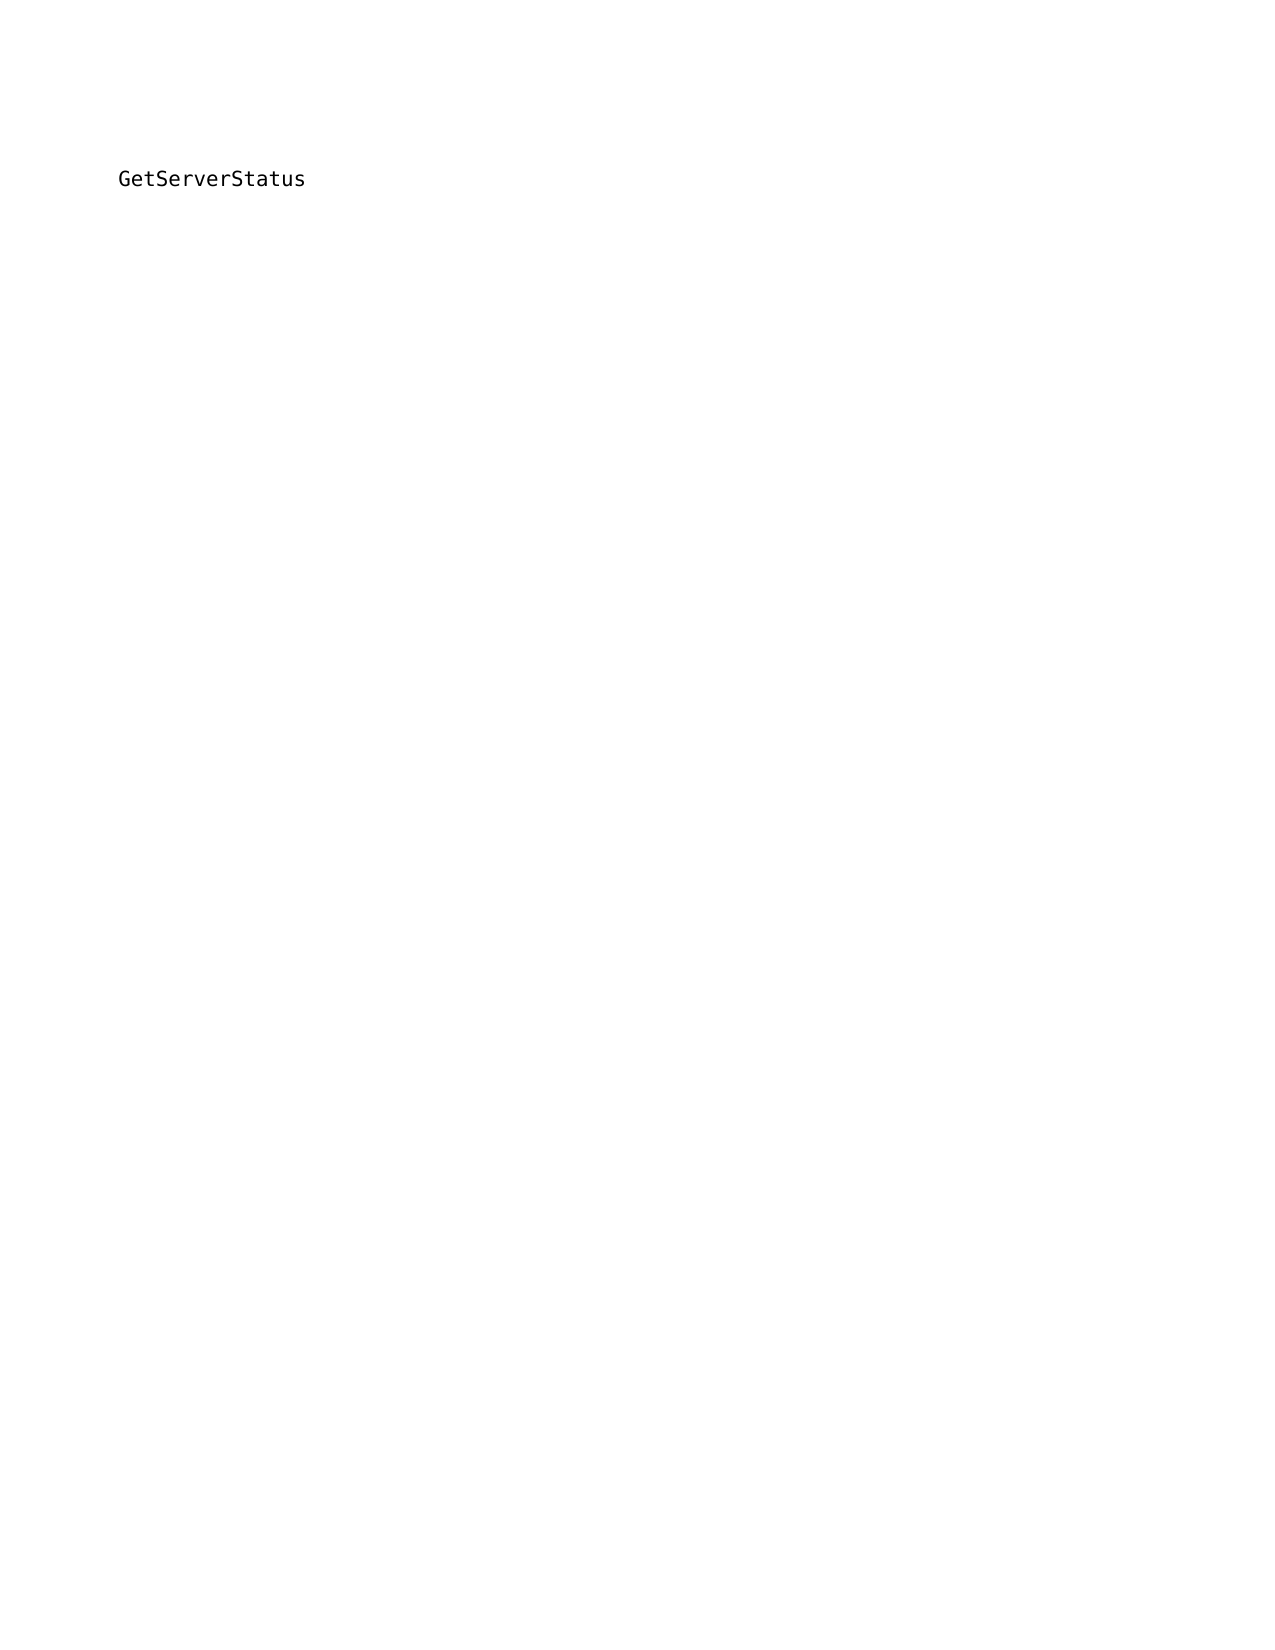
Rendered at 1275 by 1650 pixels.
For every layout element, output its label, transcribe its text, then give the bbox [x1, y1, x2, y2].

text GetServerStatus [118, 167, 1157, 191]
